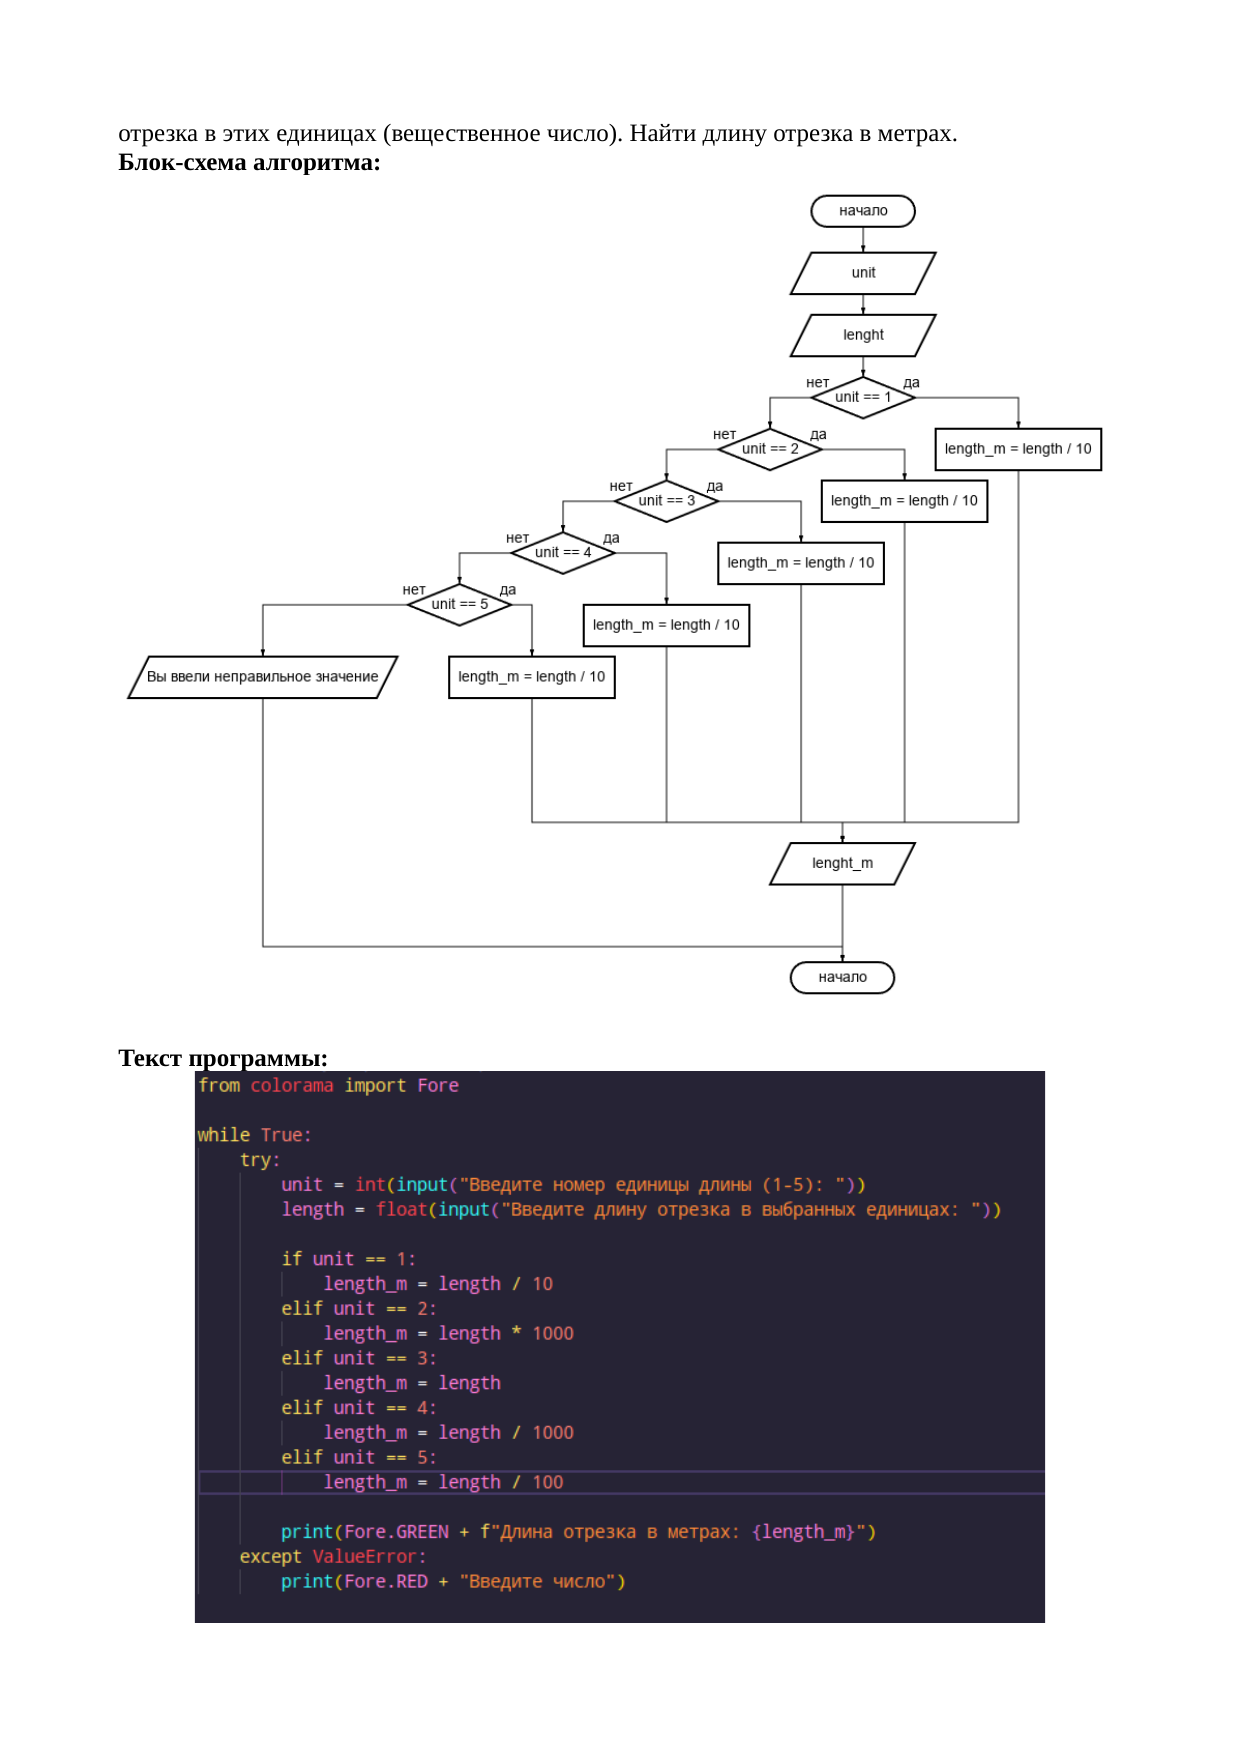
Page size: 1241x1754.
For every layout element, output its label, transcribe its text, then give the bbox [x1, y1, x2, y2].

picture [194, 1071, 1046, 1623]
text Блок-схема алгоритма: [118, 147, 1122, 175]
picture [118, 175, 1122, 1014]
text отрезка в этих единицах (вещественное число). Найти длину отрезка в метрах. [118, 118, 1122, 147]
text Текст программы: [118, 1043, 1122, 1071]
